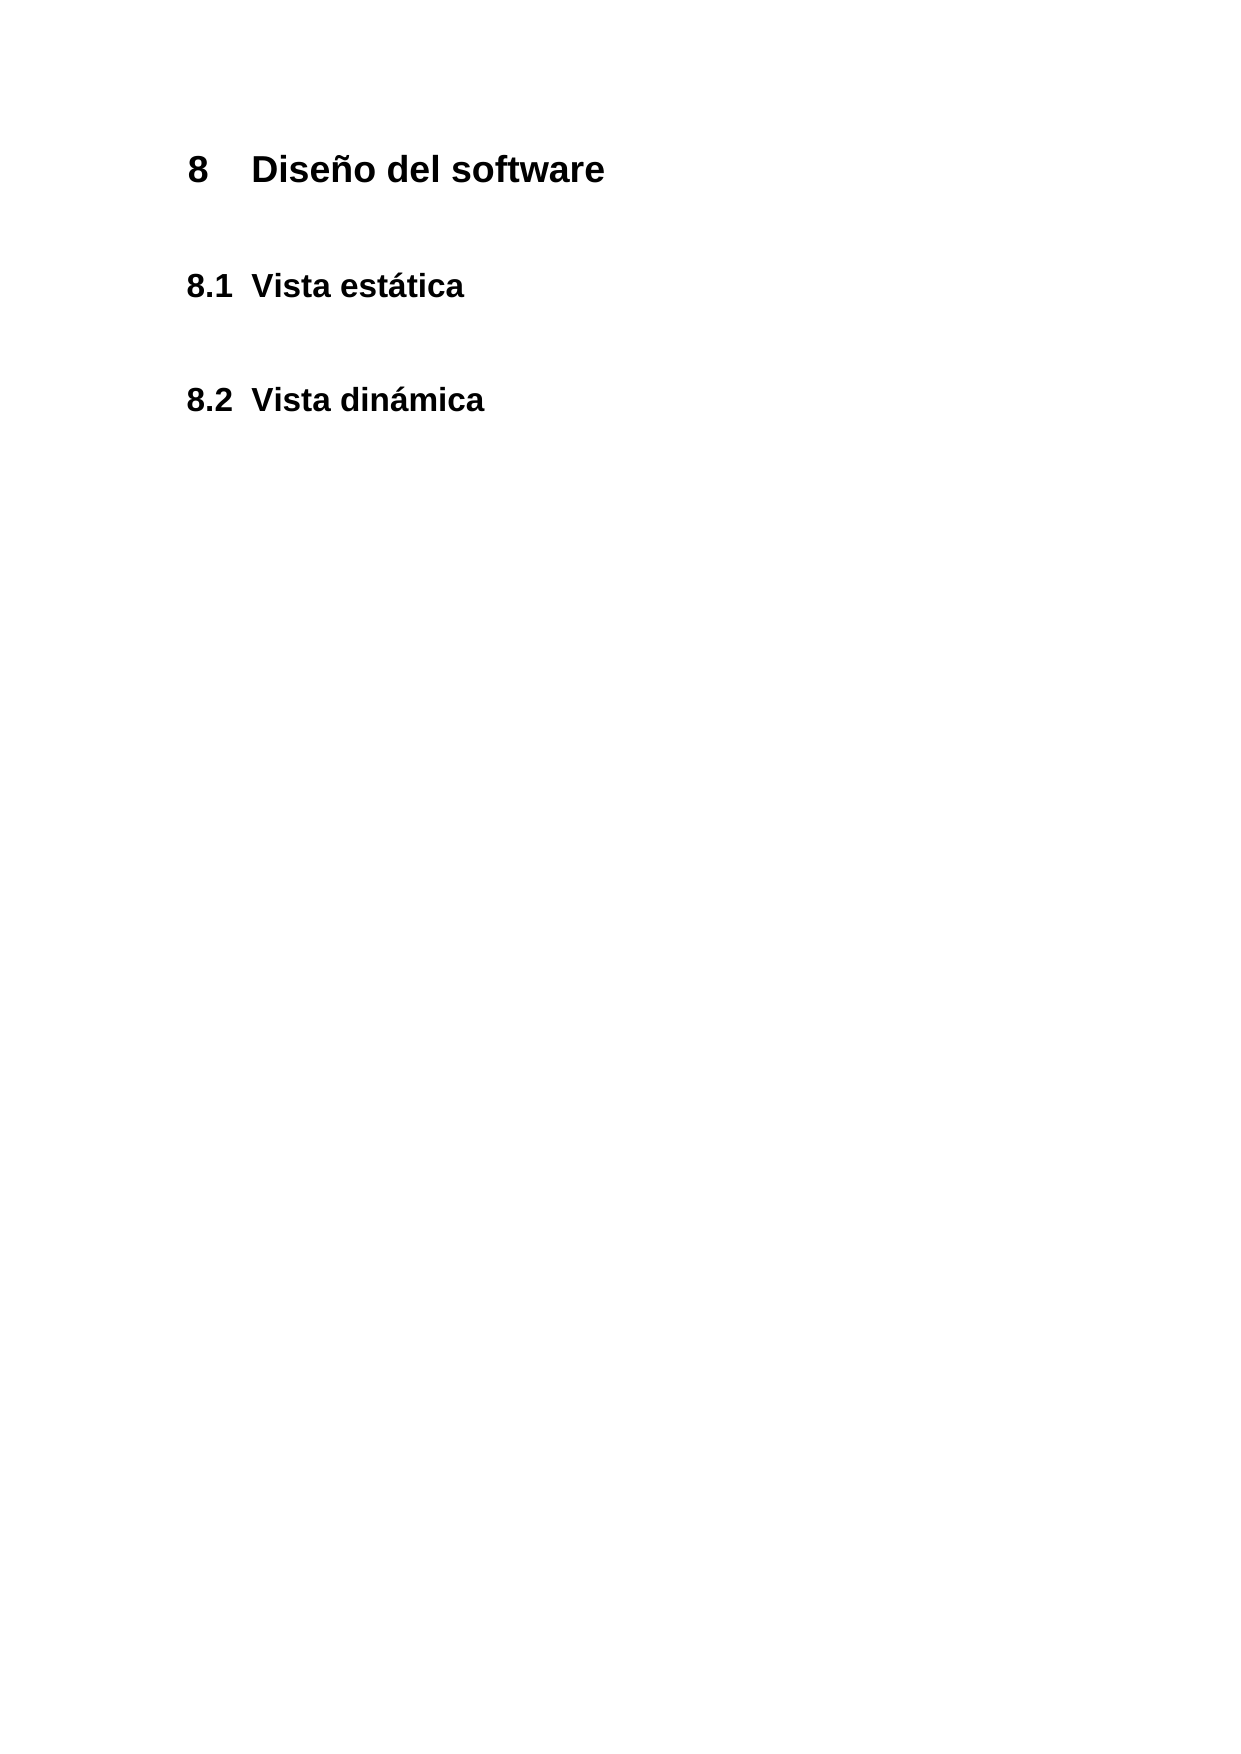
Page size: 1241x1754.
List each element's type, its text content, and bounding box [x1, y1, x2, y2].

subtitle Diseño del software [177, 148, 1063, 191]
subtitle Vista dinámica [177, 380, 1063, 419]
subtitle Vista estática [177, 266, 1063, 305]
